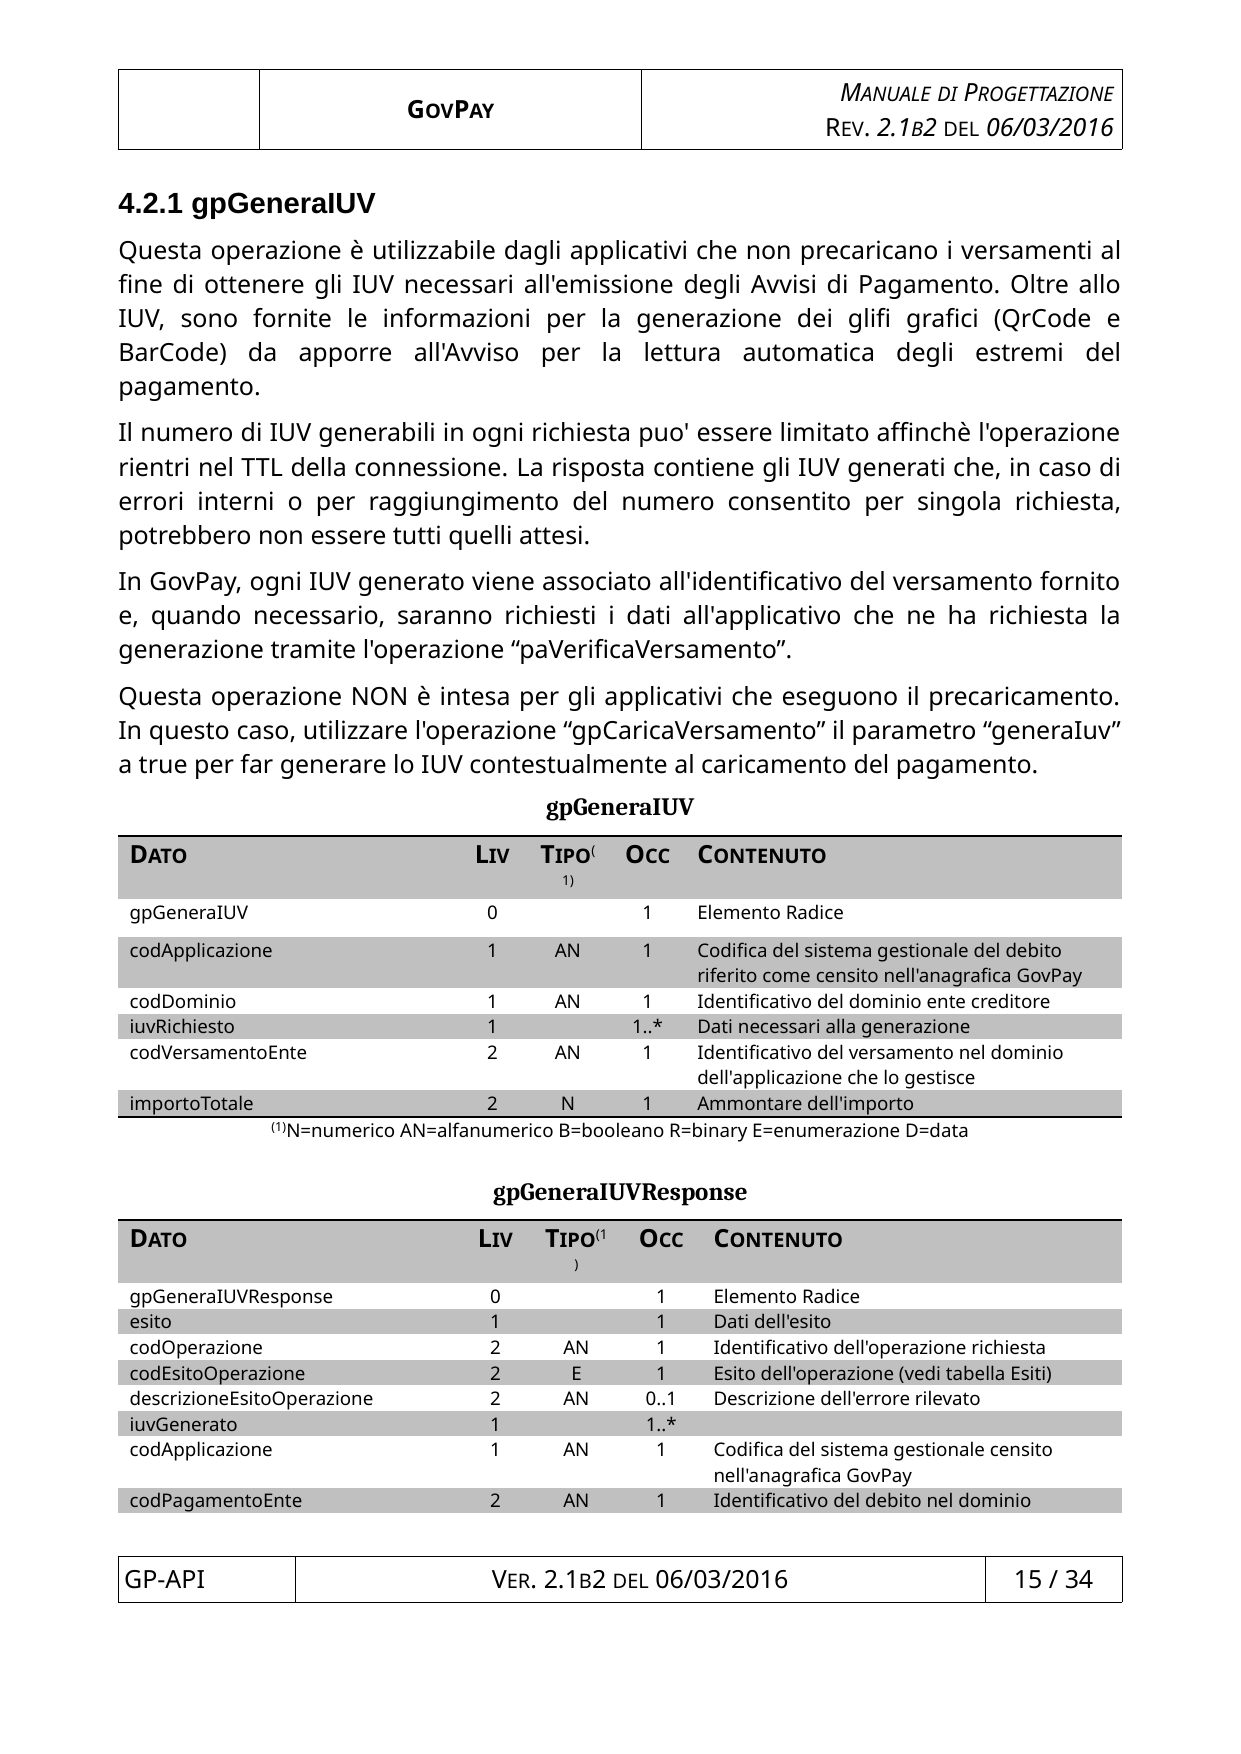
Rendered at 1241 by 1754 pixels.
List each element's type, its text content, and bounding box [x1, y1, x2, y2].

table_cell codPagamentoEnte [118, 1488, 458, 1513]
text Questa operazione NON è intesa per gli applicativi che eseguono il precaricamento. In questo caso, utilizzare l'operazione “gpCaricaVersamento” il parametro “generaIuv” a true per far generare lo IUV contestualmente al caricamento del pagamento. [118, 678, 1122, 781]
table_cell 1 [609, 937, 686, 988]
table_cell importoTotale [118, 1090, 458, 1116]
table_cell 1 [609, 899, 686, 937]
table_cell 1 [620, 1436, 702, 1487]
table_cell 1 [458, 937, 526, 988]
table_cell 1 [609, 988, 686, 1014]
table_cell 2 [458, 1334, 532, 1360]
table_cell [532, 1411, 620, 1436]
table_cell [526, 899, 609, 937]
text In GovPay, ogni IUV generato viene associato all'identificativo del versamento fornito e, quando necessario, saranno richiesti i dati all'applicativo che ne ha richiesta la generazione tramite l'operazione “paVerificaVersamento”. [118, 564, 1122, 666]
table_cell 1 [458, 1014, 526, 1039]
table_cell AN [532, 1488, 620, 1513]
table_cell AN [526, 937, 609, 988]
table_cell 1 [609, 1090, 686, 1116]
table_cell Elemento Radice [702, 1283, 1122, 1309]
table_cell descrizioneEsitoOperazione [118, 1385, 458, 1411]
table_cell Identificativo del debito nel dominio [702, 1488, 1122, 1513]
table_cell Identificativo del dominio ente creditore [686, 988, 1122, 1014]
table_cell Dato [118, 837, 458, 899]
table_cell 1 [458, 1436, 532, 1487]
table_cell gpGeneraIUV [118, 899, 458, 937]
table_cell codVersamentoEnte [118, 1039, 458, 1090]
table_cell codOperazione [118, 1334, 458, 1360]
table_cell codApplicazione [118, 937, 458, 988]
table_cell Tipo(1) [532, 1221, 620, 1283]
table_cell [532, 1283, 620, 1309]
table_cell Codifica del sistema gestionale del debito riferito come censito nell'anagrafica GovPay [686, 937, 1122, 988]
table_cell 1 [609, 1039, 686, 1090]
table_cell Liv [458, 1221, 532, 1283]
table_cell 2 [458, 1039, 526, 1090]
table_cell esito [118, 1309, 458, 1334]
table_cell Contenuto [686, 837, 1122, 899]
table_cell 0..1 [620, 1385, 702, 1411]
table_cell N [526, 1090, 609, 1116]
table_cell Descrizione dell'errore rilevato [702, 1385, 1122, 1411]
table_cell Tipo(1) [526, 837, 609, 899]
table_cell 1 [620, 1488, 702, 1513]
table_cell 1..* [609, 1014, 686, 1039]
table_cell Ammontare dell'importo [686, 1090, 1122, 1116]
table_cell AN [532, 1385, 620, 1411]
table_cell Liv [458, 837, 526, 899]
table_cell 1..* [620, 1411, 702, 1436]
table_cell iuvRichiesto [118, 1014, 458, 1039]
table_cell Occ [620, 1221, 702, 1283]
table_cell codDominio [118, 988, 458, 1014]
text (1)N=numerico AN=alfanumerico B=booleano R=binary E=enumerazione D=data [118, 1118, 1122, 1143]
table_header gpGeneraIUVResponse [118, 1178, 1122, 1219]
table_cell E [532, 1360, 620, 1385]
table_cell AN [532, 1436, 620, 1487]
table_cell 1 [458, 1411, 532, 1436]
table_cell Contenuto [702, 1221, 1122, 1283]
table_cell Dati necessari alla generazione [686, 1014, 1122, 1039]
table_cell 1 [620, 1283, 702, 1309]
table_cell 2 [458, 1090, 526, 1116]
table_cell Identificativo del versamento nel dominio dell'applicazione che lo gestisce [686, 1039, 1122, 1090]
table_cell 2 [458, 1360, 532, 1385]
table_cell [702, 1411, 1122, 1436]
table_cell 1 [458, 1309, 532, 1334]
table_cell Identificativo dell'operazione richiesta [702, 1334, 1122, 1360]
table_cell codApplicazione [118, 1436, 458, 1487]
table_cell [526, 1014, 609, 1039]
table_cell iuvGenerato [118, 1411, 458, 1436]
table_cell Occ [609, 837, 686, 899]
table_cell 0 [458, 1283, 532, 1309]
table_cell gpGeneraIUVResponse [118, 1283, 458, 1309]
table_cell 0 [458, 899, 526, 937]
table_cell AN [532, 1334, 620, 1360]
table_cell 1 [458, 988, 526, 1014]
table_cell codEsitoOperazione [118, 1360, 458, 1385]
table_cell 2 [458, 1488, 532, 1513]
table_cell Elemento Radice [686, 899, 1122, 937]
table_cell 1 [620, 1309, 702, 1334]
table_cell Codifica del sistema gestionale censito nell'anagrafica GovPay [702, 1436, 1122, 1487]
subtitle gpGeneraIUV [118, 186, 1122, 220]
text Questa operazione è utilizzabile dagli applicativi che non precaricano i versamenti al fine di ottenere gli IUV necessari all'emissione degli Avvisi di Pagamento. Oltre allo IUV, sono fornite le informazioni per la generazione dei glifi grafici (QrCode e BarCode) da apporre all'Avviso per la lettura automatica degli estremi del pagamento. [118, 232, 1122, 403]
table_cell Dati dell'esito [702, 1309, 1122, 1334]
text Il numero di IUV generabili in ogni richiesta puo' essere limitato affinchè l'operazione rientri nel TTL della connessione. La risposta contiene gli IUV generati che, in caso di errori interni o per raggiungimento del numero consentito per singola richiesta, potrebbero non essere tutti quelli attesi. [118, 415, 1122, 551]
table_cell AN [526, 1039, 609, 1090]
table_cell Dato [118, 1221, 458, 1283]
table_header gpGeneraIUV [118, 793, 1122, 834]
table_cell [532, 1309, 620, 1334]
table_cell AN [526, 988, 609, 1014]
table_cell 1 [620, 1360, 702, 1385]
table_cell 2 [458, 1385, 532, 1411]
table_cell 1 [620, 1334, 702, 1360]
table_cell Esito dell'operazione (vedi tabella Esiti) [702, 1360, 1122, 1385]
